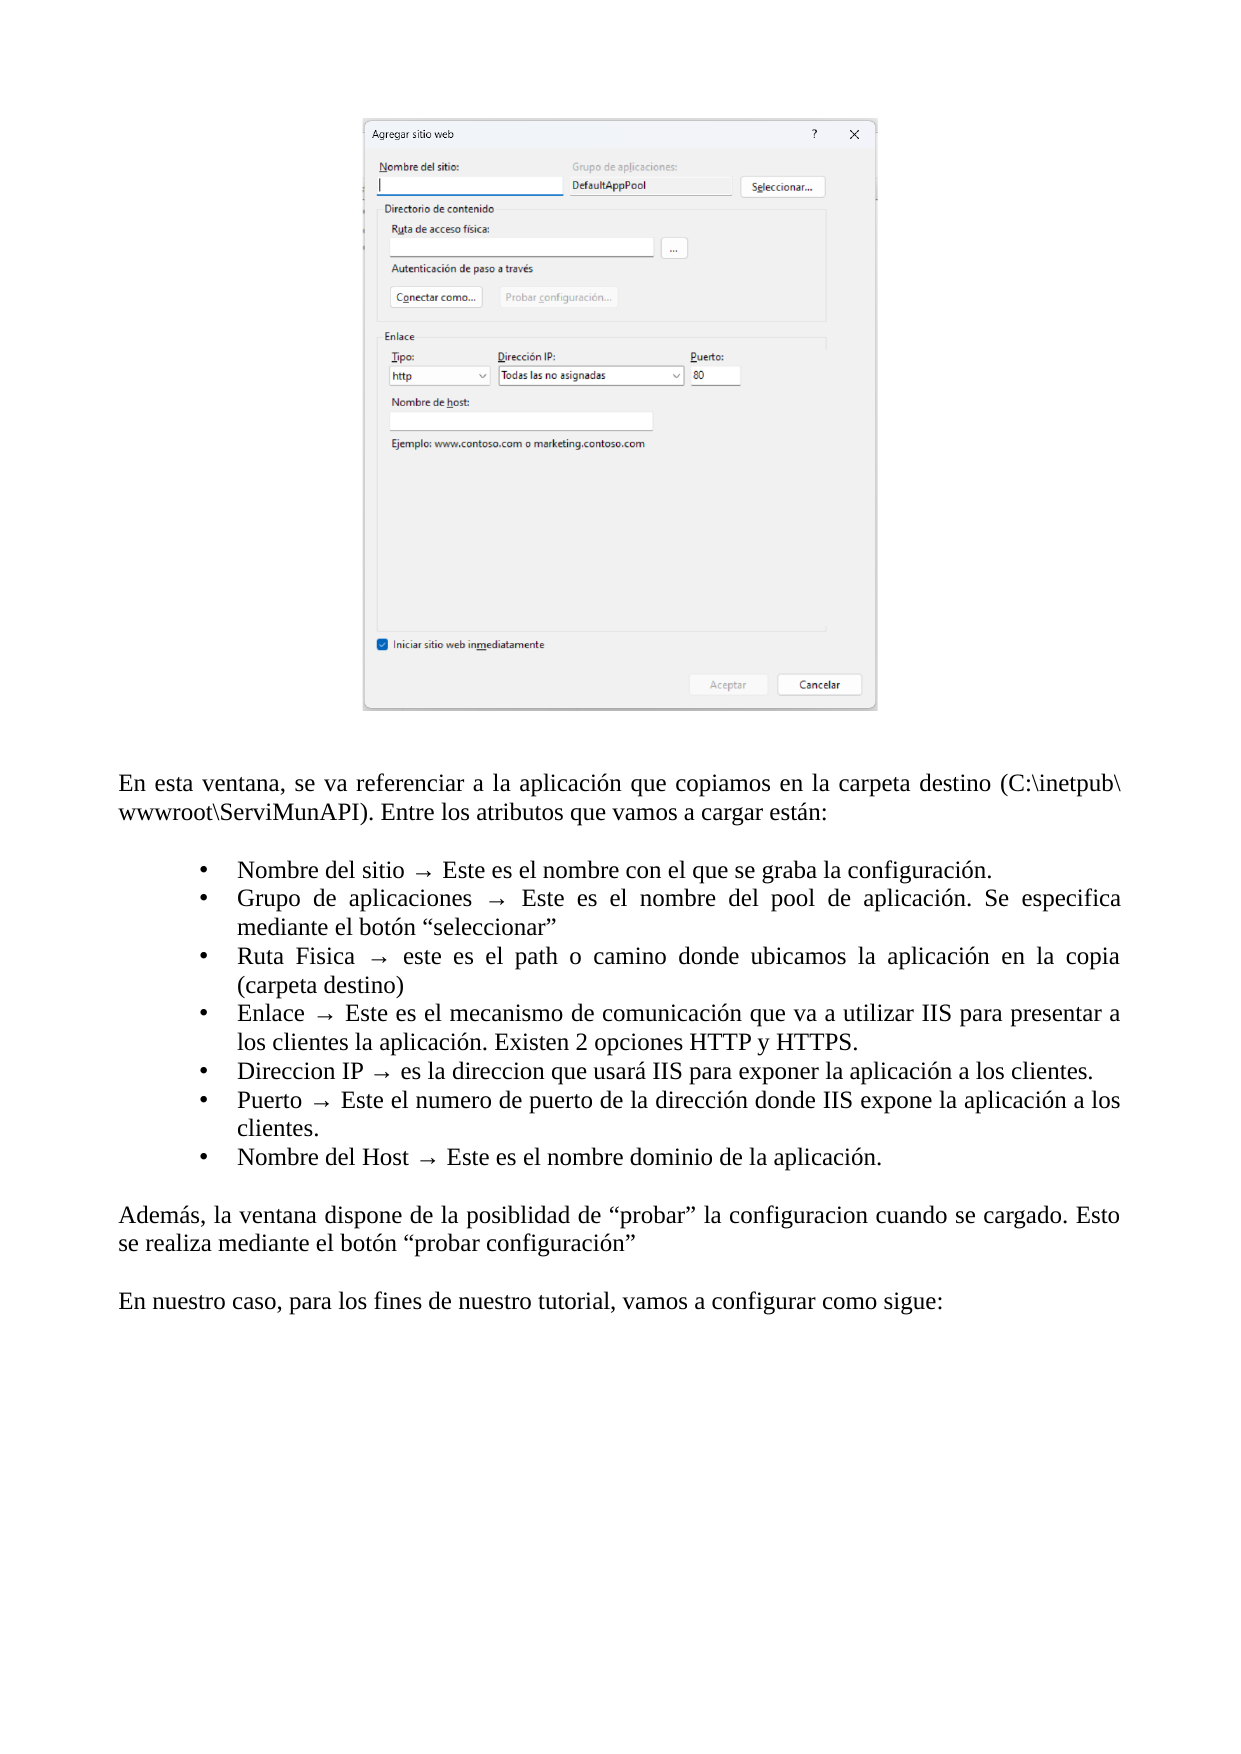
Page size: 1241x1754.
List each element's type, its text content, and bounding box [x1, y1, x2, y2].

list Grupo de aplicaciones → Este es el nombre del pool de aplicación. Se especifica mediante el botón “seleccionar” [199, 883, 1122, 941]
text En esta ventana, se va referenciar a la aplicación que copiamos en la carpeta destino (C:\inetpub\wwwroot\ServiMunAPI). Entre los atributos que vamos a cargar están: [118, 768, 1122, 826]
list Ruta Fisica → este es el path o camino donde ubicamos la aplicación en la copia (carpeta destino) [199, 941, 1122, 998]
list Nombre del Host → Este es el nombre dominio de la aplicación. [199, 1142, 1122, 1171]
list Direccion IP → es la direccion que usará IIS para exponer la aplicación a los clientes. [199, 1056, 1122, 1085]
text Además, la ventana dispone de la posiblidad de “probar” la configuracion cuando se cargado. Esto se realiza mediante el botón “probar configuración” [118, 1200, 1122, 1257]
picture [362, 118, 878, 711]
list Nombre del sitio → Este es el nombre con el que se graba la configuración. [199, 855, 1122, 883]
list Enlace → Este es el mecanismo de comunicación que va a utilizar IIS para presentar a los clientes la aplicación. Existen 2 opciones HTTP y HTTPS. [199, 998, 1122, 1056]
list Puerto → Este el numero de puerto de la dirección donde IIS expone la aplicación a los clientes. [199, 1085, 1122, 1142]
text En nuestro caso, para los fines de nuestro tutorial, vamos a configurar como sigue: [118, 1286, 1122, 1315]
